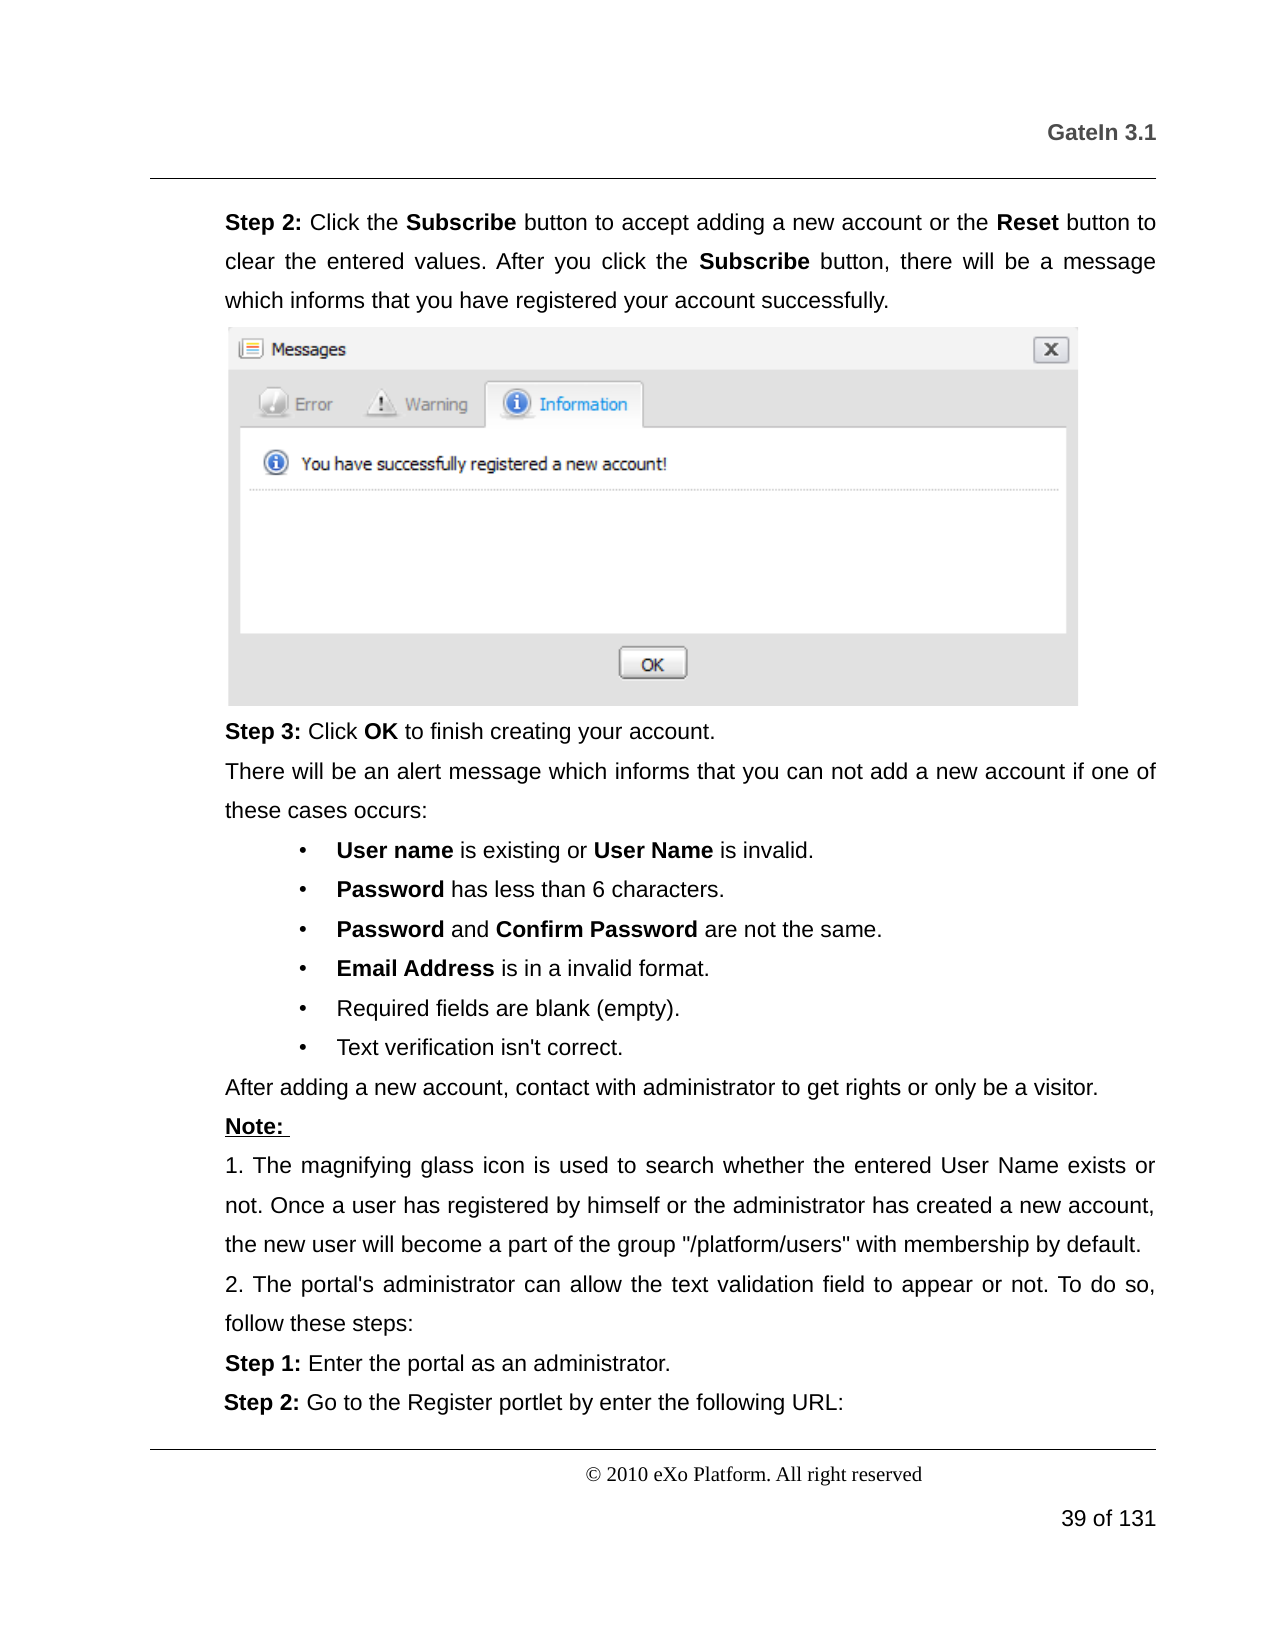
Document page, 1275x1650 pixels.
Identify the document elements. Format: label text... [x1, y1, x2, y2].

list User name is existing or User Name is invalid. [299, 837, 1156, 863]
list Password and Confirm Password are not the same. [299, 916, 1156, 942]
list Required fields are blank (empty). [299, 994, 1156, 1021]
list Note: [187, 1113, 1156, 1139]
list Email Address is in a invalid format. [299, 955, 1156, 981]
list Password has less than 6 characters. [299, 876, 1156, 902]
text Step 2: Go to the Register portlet by enter the following URL: [223, 1389, 1156, 1416]
list Text verification isn't correct. [299, 1034, 1156, 1060]
list After adding a new account, contact with administrator to get rights or only be a visitor. [187, 1073, 1156, 1100]
list Step 3: Click OK to finish creating your account. [187, 327, 1156, 744]
list Step 1: Enter the portal as an administrator. [187, 1350, 1156, 1376]
list 2. The portal's administrator can allow the text validation field to appear or not. To do so, follow these steps: [187, 1271, 1156, 1337]
list 1. The magnifying glass icon is used to search whether the entered User Name exists or not. Once a user has registered by himself or the administrator has created a new account, the new user will become a part of the group "/platform/users" with membership by default. [187, 1152, 1156, 1258]
picture [228, 327, 1079, 706]
list There will be an alert message which informs that you can not add a new account if one of these cases occurs: [187, 758, 1156, 823]
list Step 2: Click the Subscribe button to accept adding a new account or the Reset button to clear the entered values. After you click the Subscribe button, there will be a message which informs that you have registered your account successfully. [187, 208, 1156, 314]
